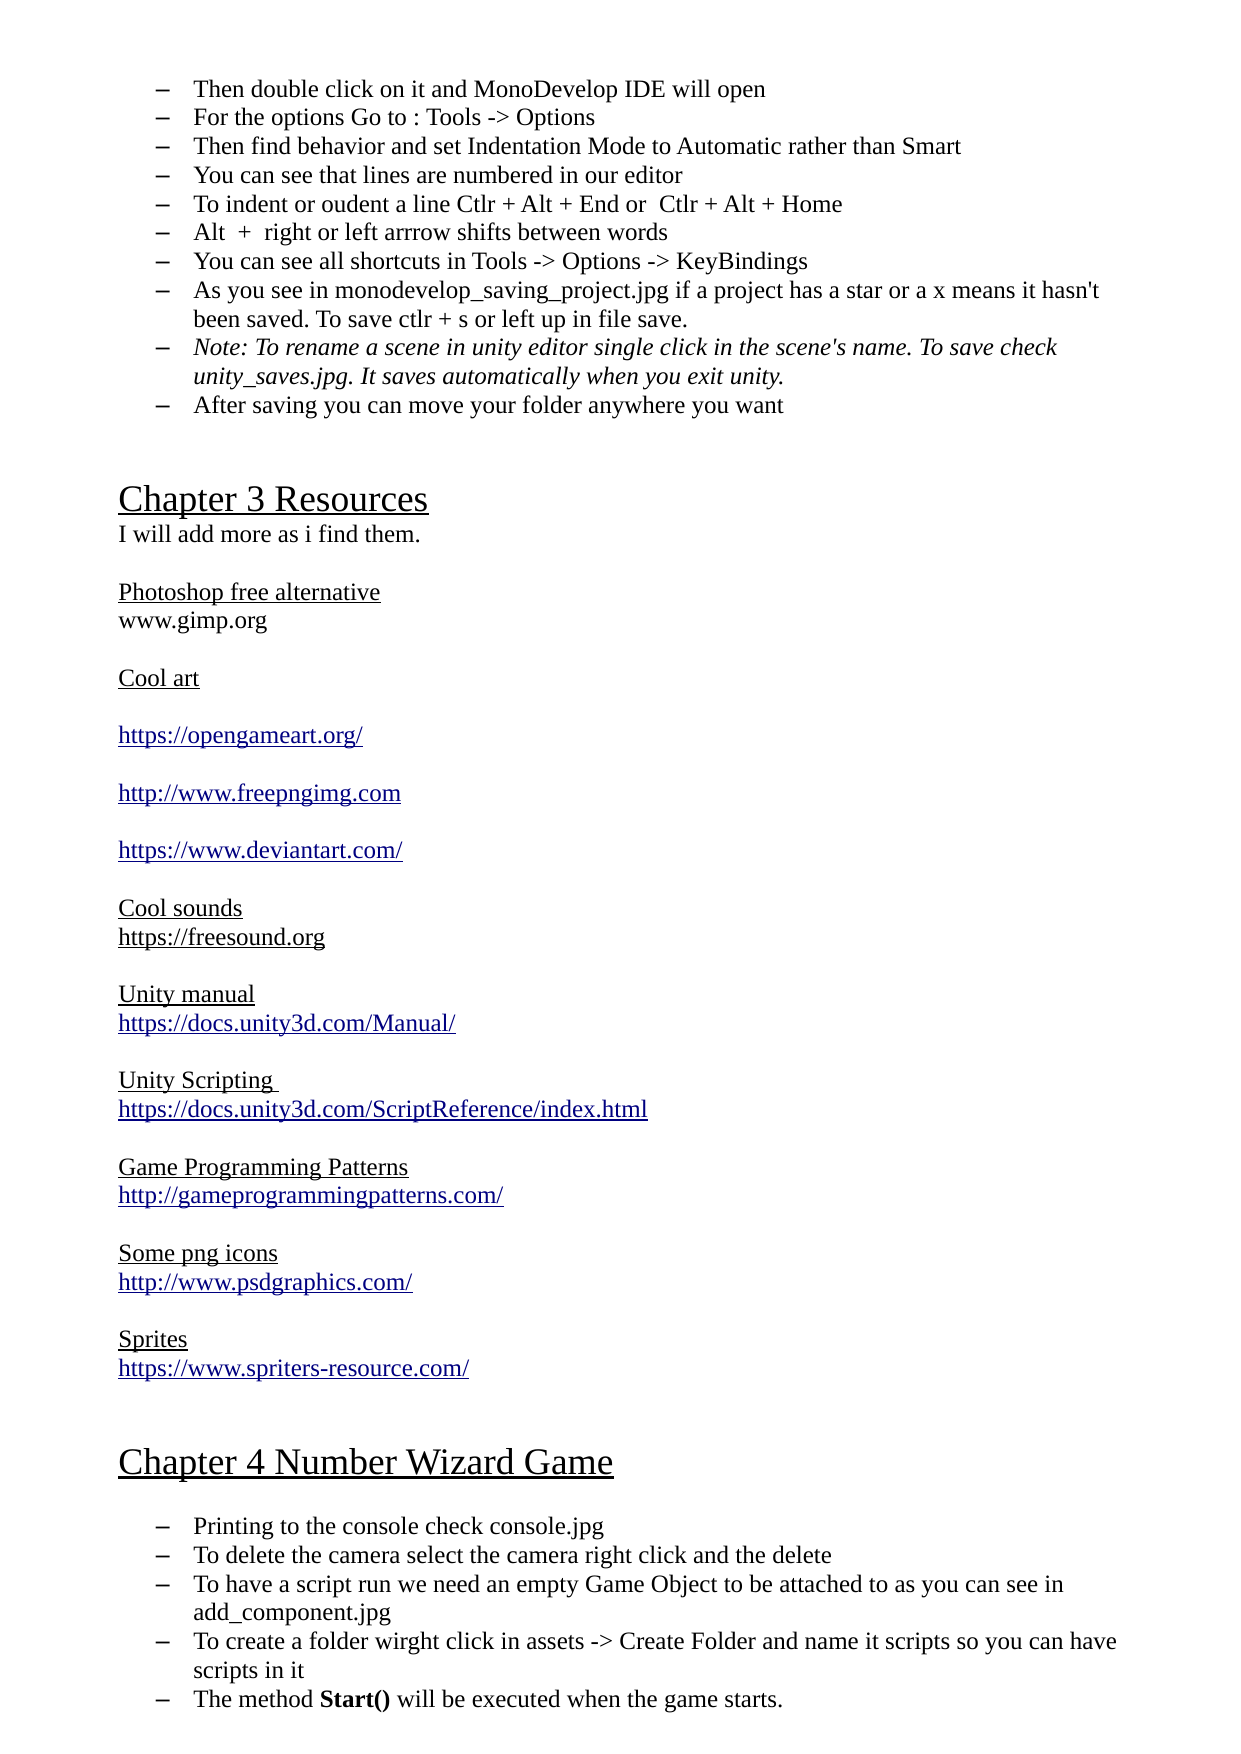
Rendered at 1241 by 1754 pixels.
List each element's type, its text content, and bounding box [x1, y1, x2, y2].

list Then find behavior and set Indentation Mode to Automatic rather than Smart [156, 131, 1122, 160]
list To have a script run we need an empty Game Object to be attached to as you can see in add_component.jpg [156, 1569, 1122, 1626]
text https://www.spriters-resource.com/ [118, 1353, 1122, 1382]
list For the options Go to : Tools -> Options [156, 102, 1122, 131]
text https://docs.unity3d.com/ScriptReference/index.html [118, 1094, 1122, 1123]
text I will add more as i find them. [118, 519, 1122, 548]
list To create a folder wirght click in assets -> Create Folder and name it scripts so you can have scripts in it [156, 1626, 1122, 1684]
list Printing to the console check console.jpg [156, 1511, 1122, 1540]
list To indent or oudent a line Ctlr + Alt + End or Ctlr + Alt + Home [156, 189, 1122, 217]
text https://docs.unity3d.com/Manual/ [118, 1008, 1122, 1037]
list You can see that lines are numbered in our editor [156, 160, 1122, 189]
text Unity manual [118, 979, 1122, 1008]
text Chapter 4 Number Wizard Game [118, 1439, 1122, 1482]
text www.gimp.org [118, 606, 1122, 634]
list To delete the camera select the camera right click and the delete [156, 1540, 1122, 1569]
text https://freesound.org [118, 922, 1122, 951]
list Alt + right or left arrrow shifts between words [156, 217, 1122, 246]
list As you see in monodevelop_saving_project.jpg if a project has a star or a x means it hasn't been saved. To save ctlr + s or left up in file save. [156, 275, 1122, 332]
list The method Start() will be executed when the game starts. [156, 1684, 1122, 1712]
text http://gameprogrammingpatterns.com/ [118, 1181, 1122, 1209]
list Note: To rename a scene in unity editor single click in the scene's name. To save check unity_saves.jpg. It saves automatically when you exit unity. [156, 332, 1122, 390]
text Sprites [118, 1324, 1122, 1353]
text https://www.deviantart.com/ [118, 836, 1122, 864]
text Unity Scripting [118, 1066, 1122, 1094]
text Photoshop free alternative [118, 577, 1122, 606]
text Chapter 3 Resources [118, 476, 1122, 519]
list After saving you can move your folder anywhere you want [156, 390, 1122, 419]
text Cool art [118, 663, 1122, 692]
text Game Programming Patterns [118, 1152, 1122, 1181]
text Some png icons [118, 1238, 1122, 1267]
text http://www.psdgraphics.com/ [118, 1267, 1122, 1296]
text http://www.freepngimg.com [118, 778, 1122, 807]
text https://opengameart.org/ [118, 721, 1122, 749]
text Cool sounds [118, 893, 1122, 922]
list You can see all shortcuts in Tools -> Options -> KeyBindings [156, 246, 1122, 275]
list Then double click on it and MonoDevelop IDE will open [156, 74, 1122, 102]
